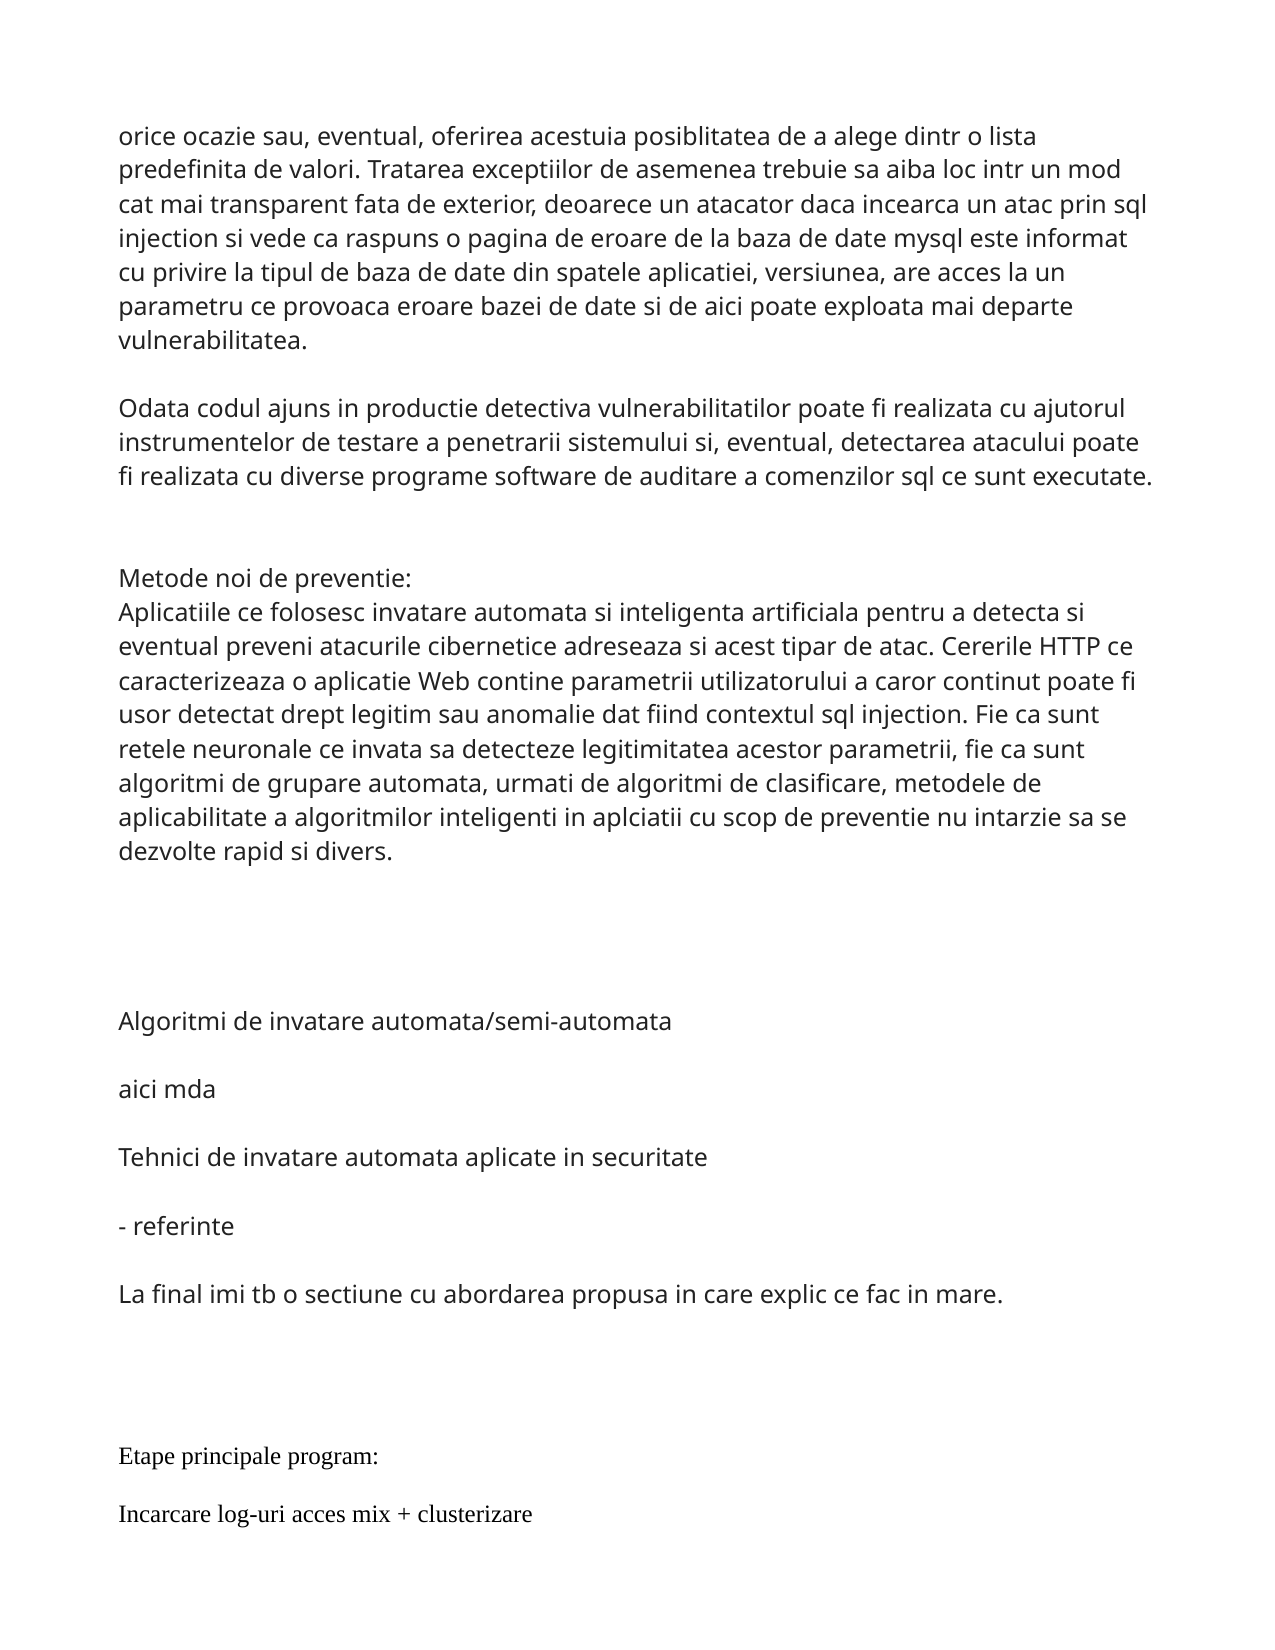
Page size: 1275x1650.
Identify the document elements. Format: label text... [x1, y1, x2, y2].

text Aplicatiile ce folosesc invatare automata si inteligenta artificiala pentru a detecta si eventual preveni atacurile cibernetice adreseaza si acest tipar de atac. Cererile HTTP ce caracterizeaza o aplicatie Web contine parametrii utilizatorului a caror continut poate fi usor detectat drept legitim sau anomalie dat fiind contextul sql injection. Fie ca sunt retele neuronale ce invata sa detecteze legitimitatea acestor parametrii, fie ca sunt algoritmi de grupare automata, urmati de algoritmi de clasificare, metodele de aplicabilitate a algoritmilor inteligenti in aplciatii cu scop de preventie nu intarzie sa se dezvolte rapid si divers. [118, 595, 1157, 867]
text Tehnici de invatare automata aplicate in securitate [118, 1140, 1157, 1174]
text Algoritmi de invatare automata/semi-automata [118, 1004, 1157, 1038]
text Odata codul ajuns in productie detectiva vulnerabilitatilor poate fi realizata cu ajutorul instrumentelor de testare a penetrarii sistemului si, eventual, detectarea atacului poate fi realizata cu diverse programe software de auditare a comenzilor sql ce sunt executate. [118, 391, 1157, 493]
text Etape principale program: [118, 1441, 1157, 1470]
text aici mda [118, 1072, 1157, 1106]
text orice ocazie sau, eventual, oferirea acestuia posiblitatea de a alege dintr o lista predefinita de valori. Tratarea exceptiilor de asemenea trebuie sa aiba loc intr un mod cat mai transparent fata de exterior, deoarece un atacator daca incearca un atac prin sql injection si vede ca raspuns o pagina de eroare de la baza de date mysql este informat cu privire la tipul de baza de date din spatele aplicatiei, versiunea, are acces la un parametru ce provoaca eroare bazei de date si de aici poate exploata mai departe vulnerabilitatea. [118, 118, 1157, 357]
text La final imi tb o sectiune cu abordarea propusa in care explic ce fac in mare. [118, 1276, 1157, 1310]
text - referinte [118, 1208, 1157, 1242]
text Incarcare log-uri acces mix + clusterizare [118, 1499, 1157, 1527]
text Metode noi de preventie: [118, 561, 1157, 595]
